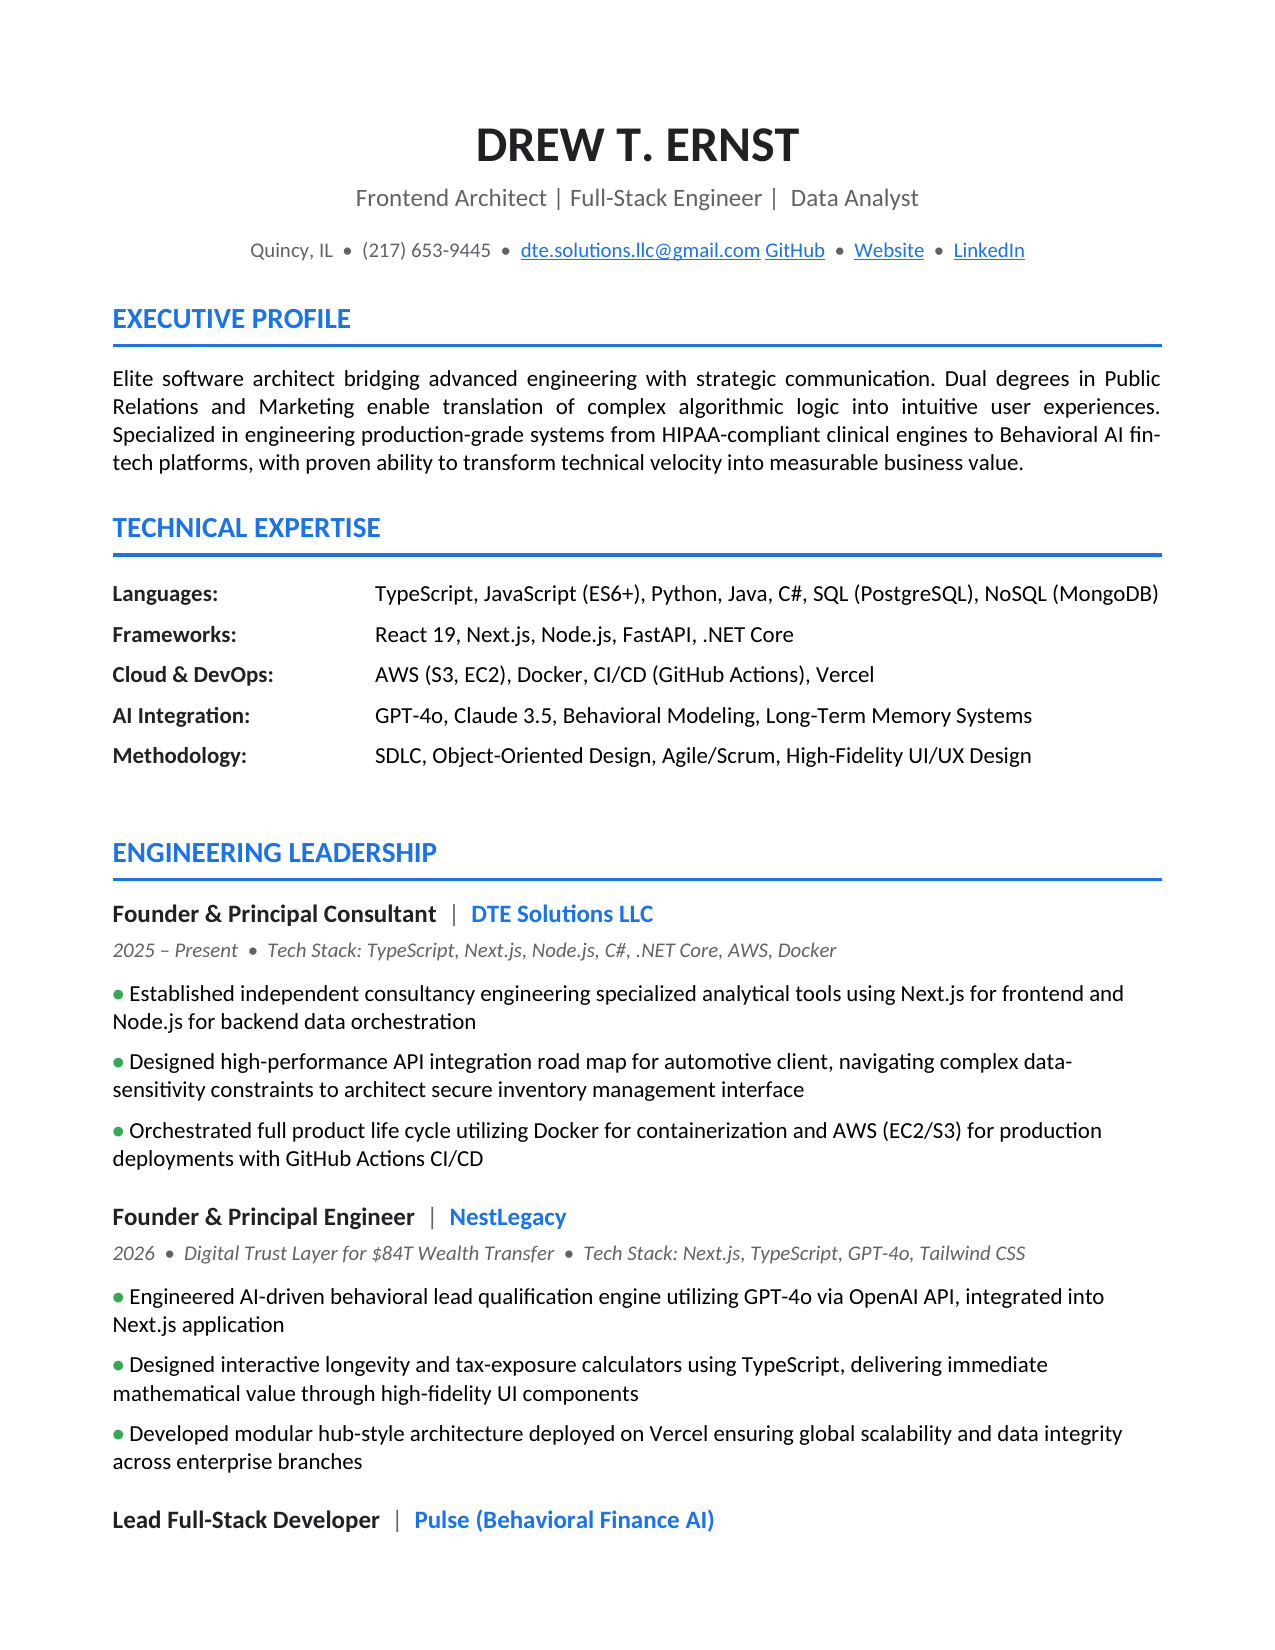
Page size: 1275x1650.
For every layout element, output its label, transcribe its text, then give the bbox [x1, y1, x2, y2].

text DREW T. ERNST [112, 112, 1162, 173]
title EXECUTIVE PROFILE [112, 300, 1162, 347]
text Elite software architect bridging advanced engineering with strategic communication. Dual degrees in Public Relations and Marketing enable translation of complex algorithmic logic into intuitive user experiences. Specialized in engineering production-grade systems from HIPAA-compliant clinical engines to Behavioral AI fin-tech platforms, with proven ability to transform technical velocity into measurable business value. [112, 364, 1162, 476]
text Founder & Principal Consultant | DTE Solutions LLC [112, 898, 1162, 928]
table_cell SDLC, Object-Oriented Design, Agile/Scrum, High-Fidelity UI/UX Design [375, 735, 1162, 801]
text • Designed high-performance API integration road map for automotive client, navigating complex data-sensitivity constraints to architect secure inventory management interface [112, 1047, 1162, 1103]
text • Established independent consultancy engineering specialized analytical tools using Next.js for frontend and Node.js for backend data orchestration [112, 979, 1162, 1035]
text • Orchestrated full product life cycle utilizing Docker for containerization and AWS (EC2/S3) for production deployments with GitHub Actions CI/CD [112, 1116, 1162, 1172]
table_cell Methodology: [113, 735, 375, 801]
text • Designed interactive longevity and tax-exposure calculators using TypeScript, delivering immediate mathematical value through high-fidelity UI components [112, 1351, 1162, 1407]
table_cell AWS (S3, EC2), Docker, CI/CD (GitHub Actions), Vercel [375, 654, 1162, 695]
text 2025 – Present • Tech Stack: TypeScript, Next.js, Node.js, C#, .NET Core, AWS, Docker [112, 937, 1162, 962]
text • Developed modular hub-style architecture deployed on Vercel ensuring global scalability and data integrity across enterprise branches [112, 1419, 1162, 1475]
table_cell React 19, Next.js, Node.js, FastAPI, .NET Core [375, 614, 1162, 654]
text Founder & Principal Engineer | NestLegacy [112, 1201, 1162, 1232]
table_cell Frameworks: [113, 614, 375, 654]
table_header Languages: [113, 573, 375, 614]
text 2026 • Digital Trust Layer for $84T Wealth Transfer • Tech Stack: Next.js, TypeScript, GPT-4o, Tailwind CSS [112, 1240, 1162, 1265]
text Frontend Architect | Full-Stack Engineer | Data Analyst [112, 182, 1162, 212]
table_cell AI Integration: [113, 695, 375, 735]
title ENGINEERING LEADERSHIP [112, 834, 1162, 881]
text • Engineered AI-driven behavioral lead qualification engine utilizing GPT-4o via OpenAI API, integrated into Next.js application [112, 1282, 1162, 1338]
text Quincy, IL • (217) 653-9445 • dte.solutions.llc@gmail.com GitHub • Website • LinkedIn [112, 237, 1162, 263]
text Lead Full-Stack Developer | Pulse (Behavioral Finance AI) [112, 1504, 1162, 1535]
title TECHNICAL EXPERTISE [112, 509, 1162, 557]
table_cell Cloud & DevOps: [113, 654, 375, 695]
table_cell GPT-4o, Claude 3.5, Behavioral Modeling, Long-Term Memory Systems [375, 695, 1162, 735]
table_header TypeScript, JavaScript (ES6+), Python, Java, C#, SQL (PostgreSQL), NoSQL (MongoDB) [375, 573, 1162, 614]
